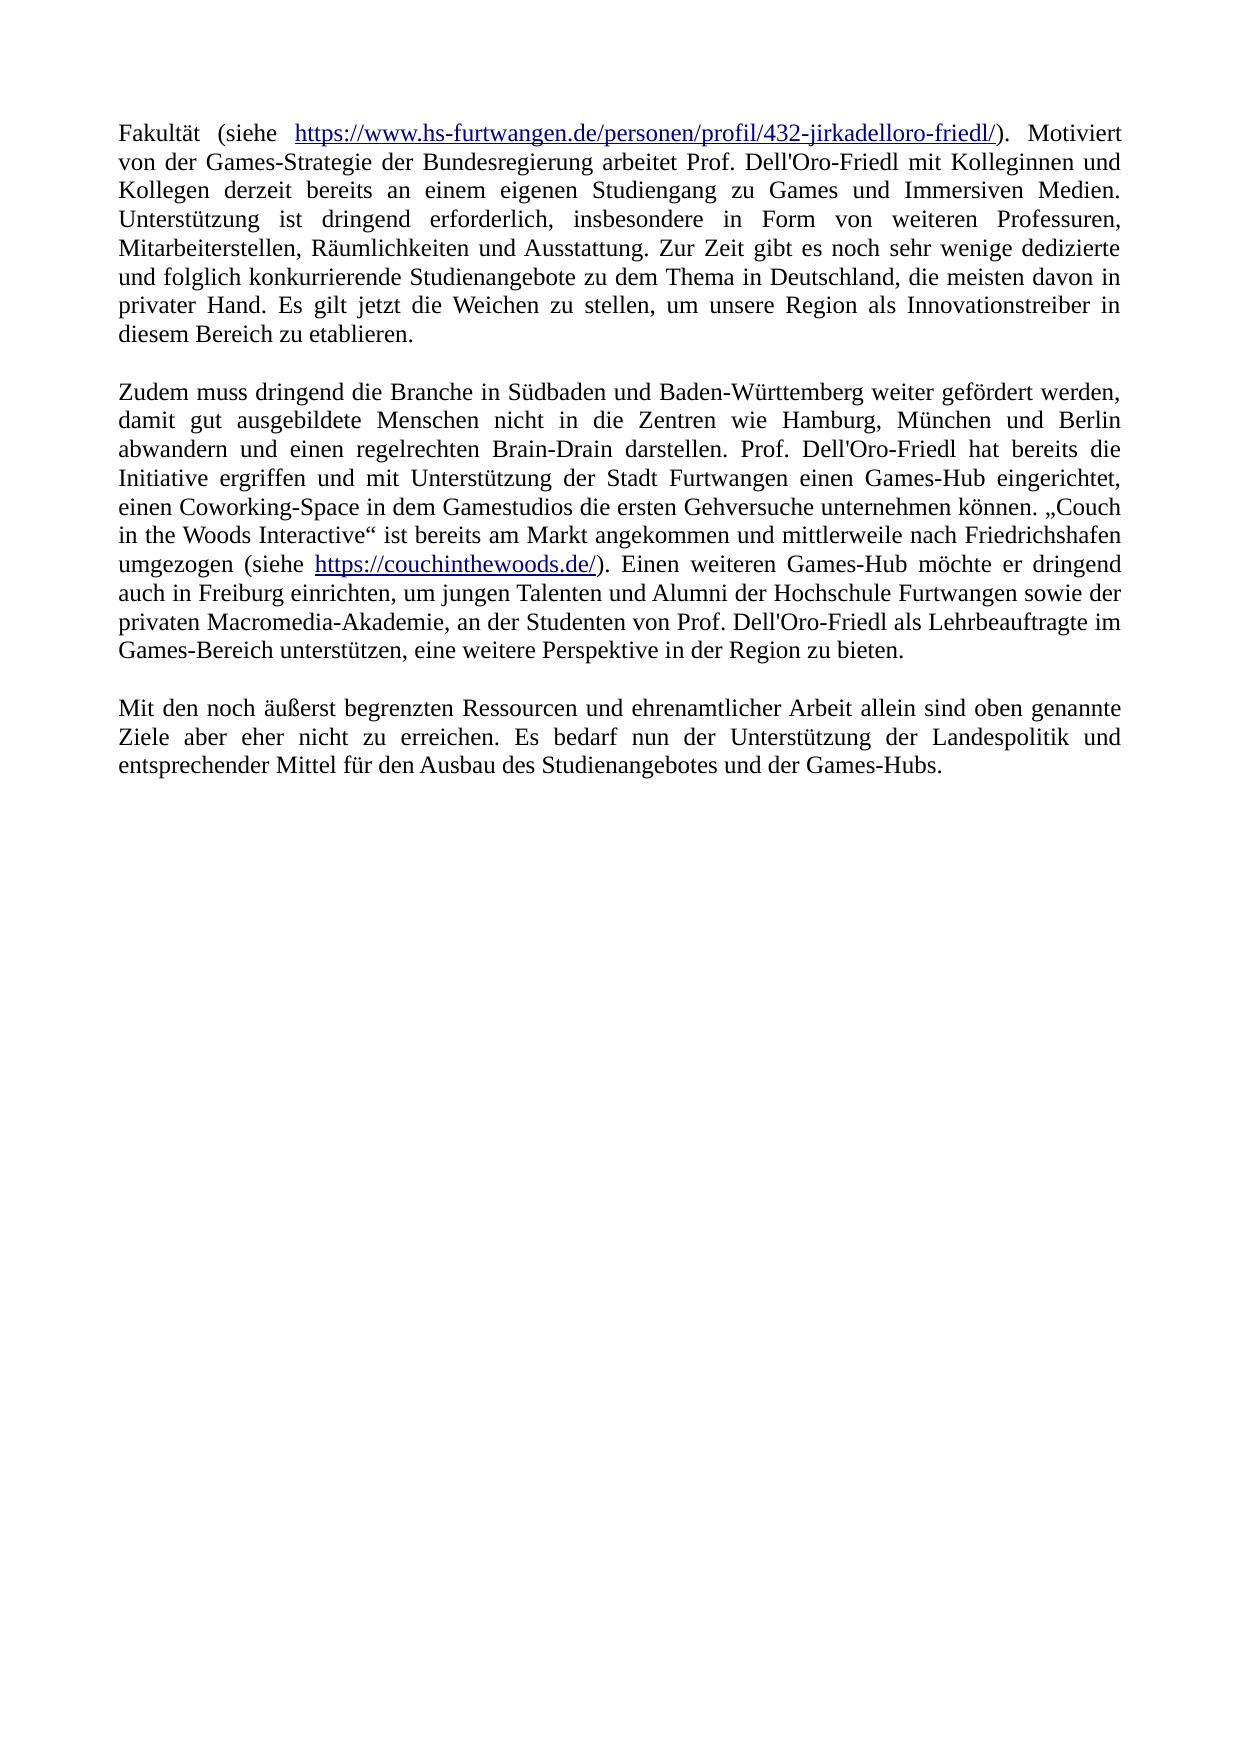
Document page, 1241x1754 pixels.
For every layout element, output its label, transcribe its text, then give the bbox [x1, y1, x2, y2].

text Zudem muss dringend die Branche in Südbaden und Baden-Württemberg weiter gefördert werden, damit gut ausgebildete Menschen nicht in die Zentren wie Hamburg, München und Berlin abwandern und einen regelrechten Brain-Drain darstellen. Prof. Dell'Oro-Friedl hat bereits die Initiative ergriffen und mit Unterstützung der Stadt Furtwangen einen Games-Hub eingerichtet, einen Coworking-Space in dem Gamestudios die ersten Gehversuche unternehmen können. „Couch in the Woods Interactive“ ist bereits am Markt angekommen und mittlerweile nach Friedrichshafen umgezogen (siehe https://couchinthewoods.de/). Einen weiteren Games-Hub möchte er dringend auch in Freiburg einrichten, um jungen Talenten und Alumni der Hochschule Furtwangen sowie der privaten Macromedia-Akademie, an der Studenten von Prof. Dell'Oro-Friedl als Lehrbeauftragte im Games-Bereich unterstützen, eine weitere Perspektive in der Region zu bieten. [118, 377, 1122, 664]
text Fakultät (siehe https://www.hs-furtwangen.de/personen/profil/432-jirkadelloro-friedl/). Motiviert von der Games-Strategie der Bundesregierung arbeitet Prof. Dell'Oro-Friedl mit Kolleginnen und Kollegen derzeit bereits an einem eigenen Studiengang zu Games und Immersiven Medien. Unterstützung ist dringend erforderlich, insbesondere in Form von weiteren Professuren, Mitarbeiterstellen, Räumlichkeiten und Ausstattung. Zur Zeit gibt es noch sehr wenige dedizierte und folglich konkurrierende Studienangebote zu dem Thema in Deutschland, die meisten davon in privater Hand. Es gilt jetzt die Weichen zu stellen, um unsere Region als Innovationstreiber in diesem Bereich zu etablieren. [118, 118, 1122, 348]
text Mit den noch äußerst begrenzten Ressourcen und ehrenamtlicher Arbeit allein sind oben genannte Ziele aber eher nicht zu erreichen. Es bedarf nun der Unterstützung der Landespolitik und entsprechender Mittel für den Ausbau des Studienangebotes und der Games-Hubs. [118, 693, 1122, 779]
